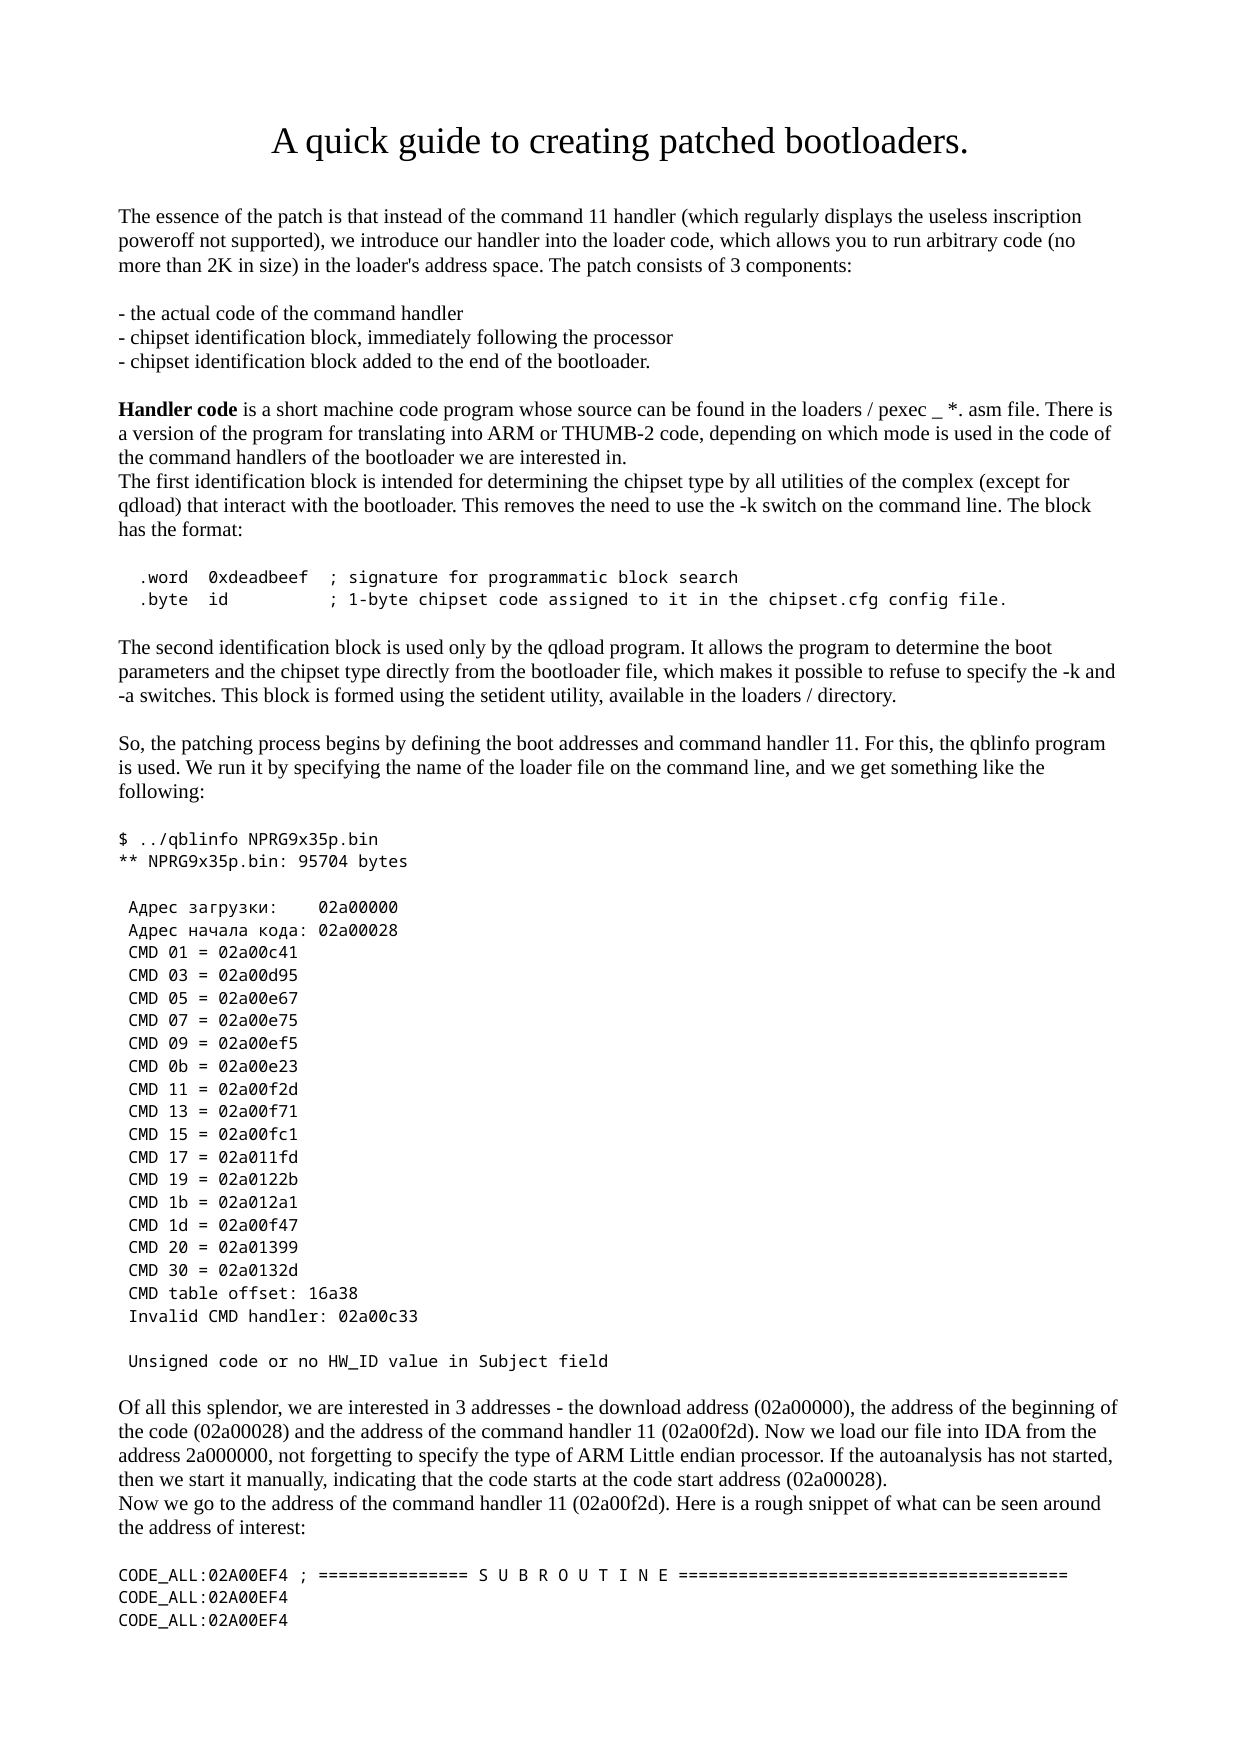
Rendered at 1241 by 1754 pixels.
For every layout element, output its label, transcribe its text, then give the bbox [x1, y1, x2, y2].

text CMD 01 = 02a00c41 [118, 941, 1122, 963]
text Invalid CMD handler: 02a00c33 [118, 1304, 1122, 1327]
text CODE_ALL:02A00EF4 ; =============== S U B R O U T I N E ======================================= [118, 1563, 1122, 1586]
text Unsigned code or no HW_ID value in Subject field [118, 1349, 1122, 1372]
text Of all this splendor, we are interested in 3 addresses - the download address (02a00000), the address of the beginning of the code (02a00028) and the address of the command handler 11 (02a00f2d). Now we load our file into IDA from the address 2a000000, not forgetting to specify the type of ARM Little endian processor. If the autoanalysis has not started, then we start it manually, indicating that the code starts at the code start address (02a00028). [118, 1395, 1122, 1491]
text Адрес начала кода: 02a00028 [118, 918, 1122, 941]
text - the actual code of the command handler [118, 301, 1122, 325]
text ** NPRG9x35p.bin: 95704 bytes [118, 850, 1122, 873]
text CMD 13 = 02a00f71 [118, 1100, 1122, 1122]
text A quick guide to creating patched bootloaders. [118, 118, 1122, 161]
text CMD 09 = 02a00ef5 [118, 1032, 1122, 1054]
text - chipset identification block added to the end of the bootloader. [118, 349, 1122, 373]
text Адрес загрузки: 02a00000 [118, 895, 1122, 918]
text CMD 11 = 02a00f2d [118, 1077, 1122, 1100]
text CODE_ALL:02A00EF4 [118, 1609, 1122, 1632]
text CMD 1b = 02a012a1 [118, 1191, 1122, 1213]
text CMD 15 = 02a00fc1 [118, 1122, 1122, 1145]
text CMD 07 = 02a00e75 [118, 1009, 1122, 1032]
text CMD table offset: 16a38 [118, 1281, 1122, 1304]
text CMD 30 = 02a0132d [118, 1259, 1122, 1281]
text .byte id ; 1-byte chipset code assigned to it in the chipset.cfg config file. [118, 588, 1122, 611]
text The second identification block is used only by the qdload program. It allows the program to determine the boot parameters and the chipset type directly from the bootloader file, which makes it possible to refuse to specify the -k and -a switches. This block is formed using the setident utility, available in the loaders / directory. [118, 635, 1122, 707]
text CMD 0b = 02a00e23 [118, 1054, 1122, 1077]
text CMD 03 = 02a00d95 [118, 963, 1122, 986]
text CMD 05 = 02a00e67 [118, 986, 1122, 1009]
text The first identification block is intended for determining the chipset type by all utilities of the complex (except for qdload) that interact with the bootloader. This removes the need to use the -k switch on the command line. The block has the format: [118, 469, 1122, 541]
text CMD 1d = 02a00f47 [118, 1213, 1122, 1236]
text So, the patching process begins by defining the boot addresses and command handler 11. For this, the qblinfo program is used. We run it by specifying the name of the loader file on the command line, and we get something like the following: [118, 731, 1122, 803]
text The essence of the patch is that instead of the command 11 handler (which regularly displays the useless inscription poweroff not supported), we introduce our handler into the loader code, which allows you to run arbitrary code (no more than 2K in size) in the loader's address space. The patch consists of 3 components: [118, 204, 1122, 277]
text CMD 20 = 02a01399 [118, 1236, 1122, 1259]
text Now we go to the address of the command handler 11 (02a00f2d). Here is a rough snippet of what can be seen around the address of interest: [118, 1491, 1122, 1539]
text CMD 19 = 02a0122b [118, 1168, 1122, 1191]
text Handler code is a short machine code program whose source can be found in the loaders / pexec _ *. asm file. There is a version of the program for translating into ARM or THUMB-2 code, depending on which mode is used in the code of the command handlers of the bootloader we are interested in. [118, 397, 1122, 469]
text CMD 17 = 02a011fd [118, 1145, 1122, 1168]
text CODE_ALL:02A00EF4 [118, 1586, 1122, 1609]
text $ ../qblinfo NPRG9x35p.bin [118, 827, 1122, 850]
text .word 0xdeadbeef ; signature for programmatic block search [118, 565, 1122, 588]
text - chipset identification block, immediately following the processor [118, 325, 1122, 349]
